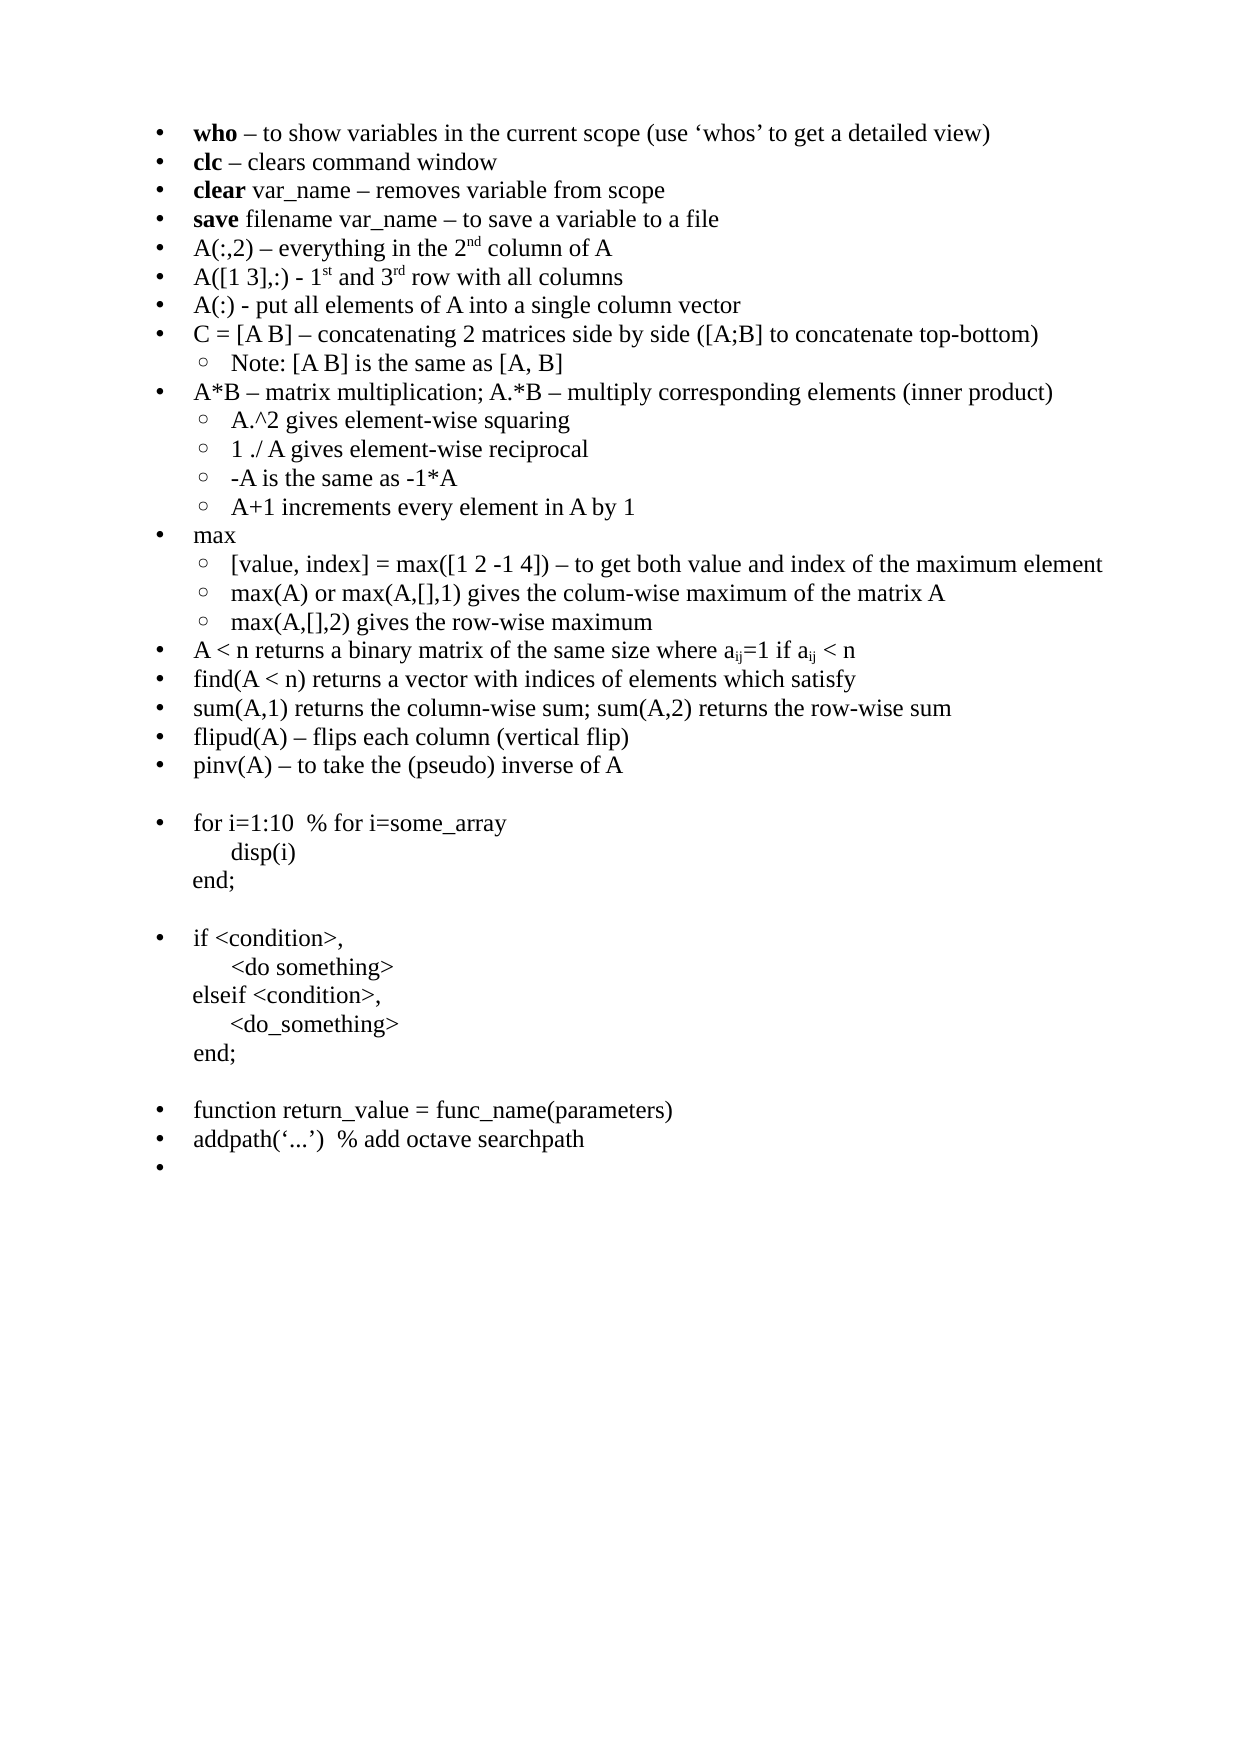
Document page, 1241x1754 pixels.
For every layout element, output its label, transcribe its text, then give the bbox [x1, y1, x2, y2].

list Note: [A B] is the same as [A, B] [193, 348, 1122, 377]
list for i=1:10 % for i=some_array [156, 808, 1122, 837]
list A([1 3],:) - 1st and 3rd row with all columns [156, 262, 1122, 291]
list addpath(‘...’) % add octave searchpath [156, 1124, 1122, 1153]
list flipud(A) – flips each column (vertical flip) [156, 722, 1122, 751]
list C = [A B] – concatenating 2 matrices side by side ([A;B] to concatenate top-bottom) [156, 319, 1122, 348]
list pinv(A) – to take the (pseudo) inverse of A [156, 751, 1122, 779]
text end; [118, 866, 1122, 894]
text <do_something> [118, 1009, 1122, 1038]
list A(:) - put all elements of A into a single column vector [156, 291, 1122, 319]
list sum(A,1) returns the column-wise sum; sum(A,2) returns the row-wise sum [156, 693, 1122, 722]
list find(A < n) returns a vector with indices of elements which satisfy [156, 664, 1122, 693]
list clc – clears command window [156, 147, 1122, 176]
list max [156, 521, 1122, 549]
list end; [156, 1038, 1122, 1067]
list -A is the same as -1*A [193, 463, 1122, 492]
list if <condition>, [156, 923, 1122, 952]
list 1 ./ A gives element-wise reciprocal [193, 434, 1122, 463]
list save filename var_name – to save a variable to a file [156, 204, 1122, 233]
list A+1 increments every element in A by 1 [193, 492, 1122, 521]
list disp(i) [193, 837, 1122, 866]
list function return_value = func_name(parameters) [156, 1096, 1122, 1124]
list who – to show variables in the current scope (use ‘whos’ to get a detailed view) [156, 118, 1122, 147]
list A.^2 gives element-wise squaring [193, 406, 1122, 434]
list clear var_name – removes variable from scope [156, 176, 1122, 204]
list <do something> [193, 952, 1122, 981]
text elseif <condition>, [118, 981, 1122, 1009]
list A < n returns a binary matrix of the same size where aij=1 if aij < n [156, 636, 1122, 664]
list A(:,2) – everything in the 2nd column of A [156, 233, 1122, 262]
list max(A,[],2) gives the row-wise maximum [193, 607, 1122, 636]
list max(A) or max(A,[],1) gives the colum-wise maximum of the matrix A [193, 578, 1122, 607]
list A*B – matrix multiplication; A.*B – multiply corresponding elements (inner product) [156, 377, 1122, 406]
list [value, index] = max([1 2 -1 4]) – to get both value and index of the maximum element [193, 549, 1122, 578]
